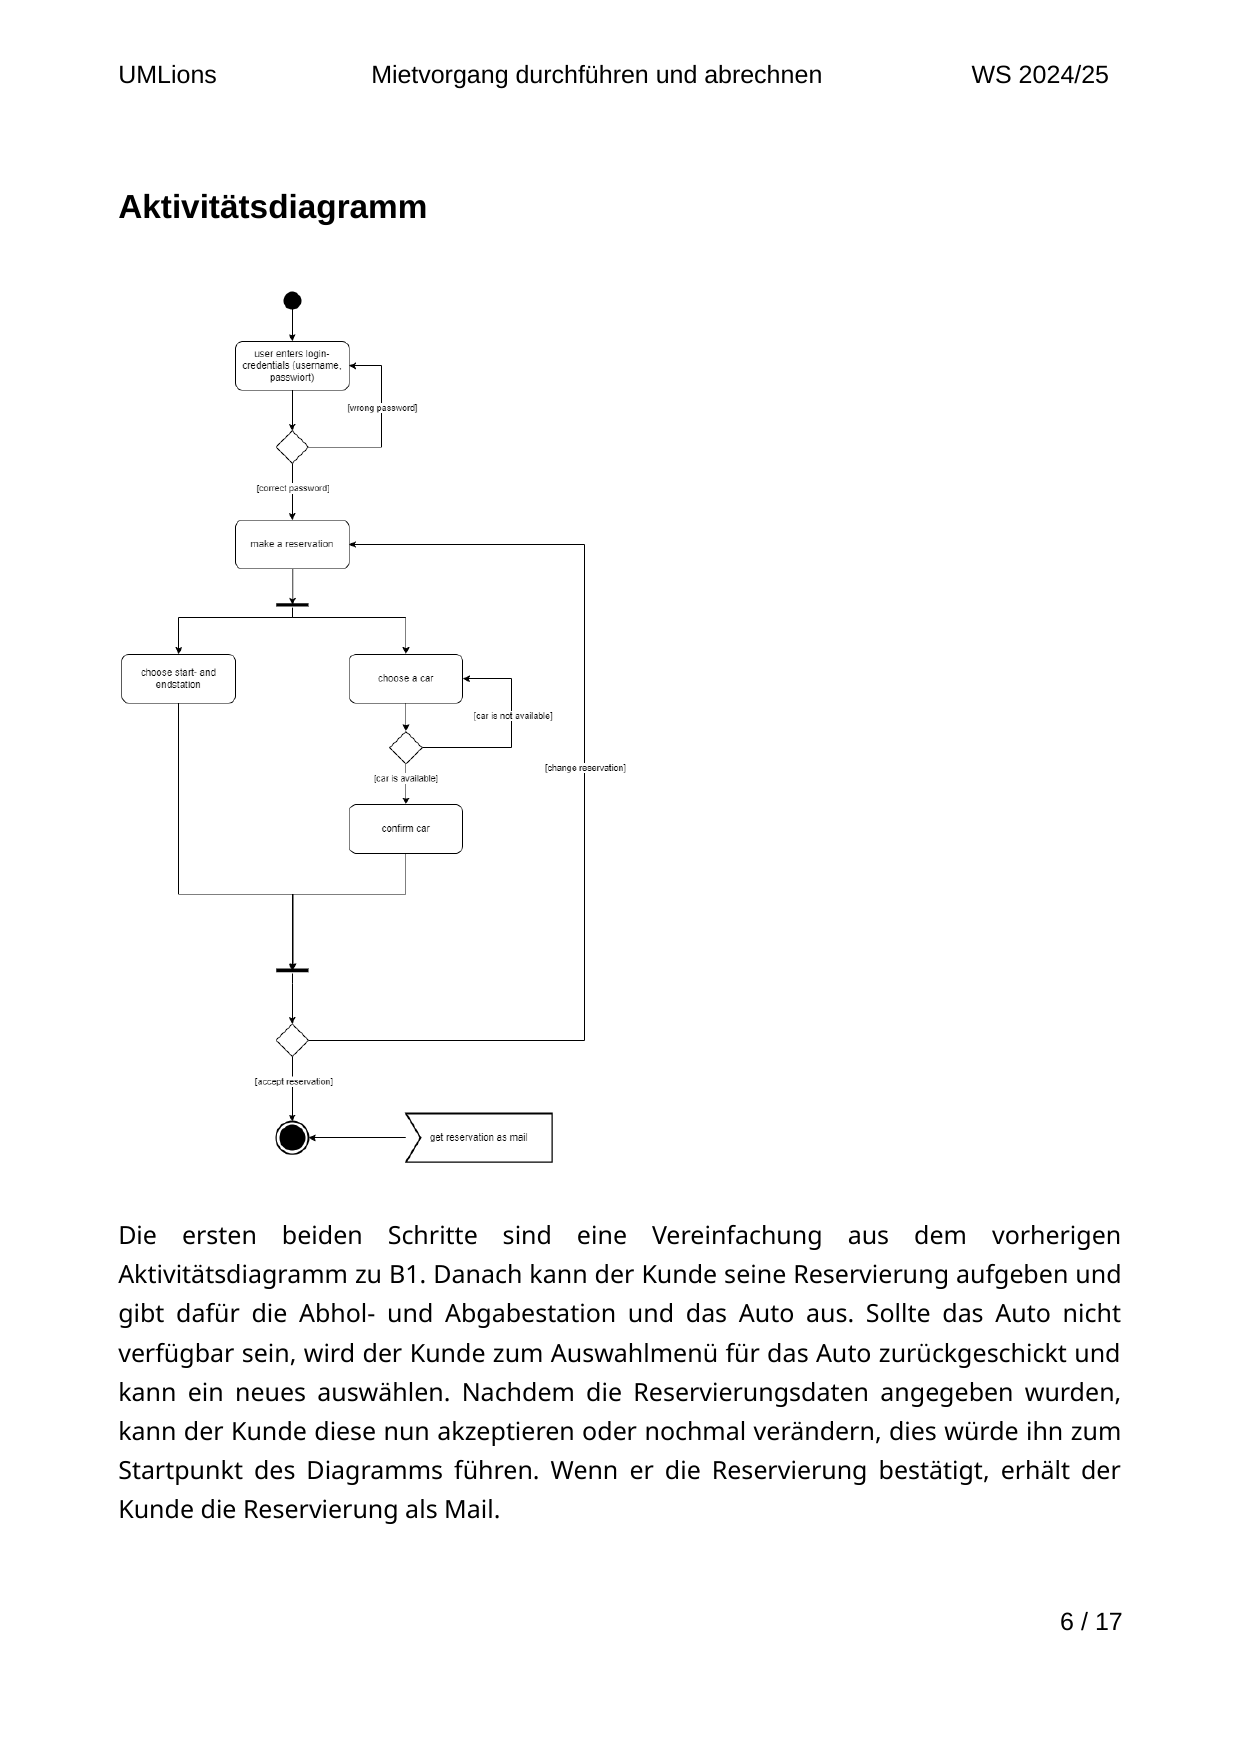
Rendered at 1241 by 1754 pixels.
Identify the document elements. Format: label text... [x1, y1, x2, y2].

subtitle Aktivitätsdiagramm [118, 187, 1122, 226]
text Die ersten beiden Schritte sind eine Vereinfachung aus dem vorherigen Aktivitätsdiagramm zu B1. Danach kann der Kunde seine Reservierung aufgeben und gibt dafür die Abhol- und Abgabestation und das Auto aus. Sollte das Auto nicht verfügbar sein, wird der Kunde zum Auswahlmenü für das Auto zurückgeschickt und kann ein neues auswählen. Nachdem die Reservierungsdaten angegeben wurden, kann der Kunde diese nun akzeptieren oder nochmal verändern, dies würde ihn zum Startpunkt des Diagramms führen. Wenn er die Reservierung bestätigt, erhält der Kunde die Reservierung als Mail. [118, 1218, 1122, 1526]
picture [121, 291, 626, 1163]
